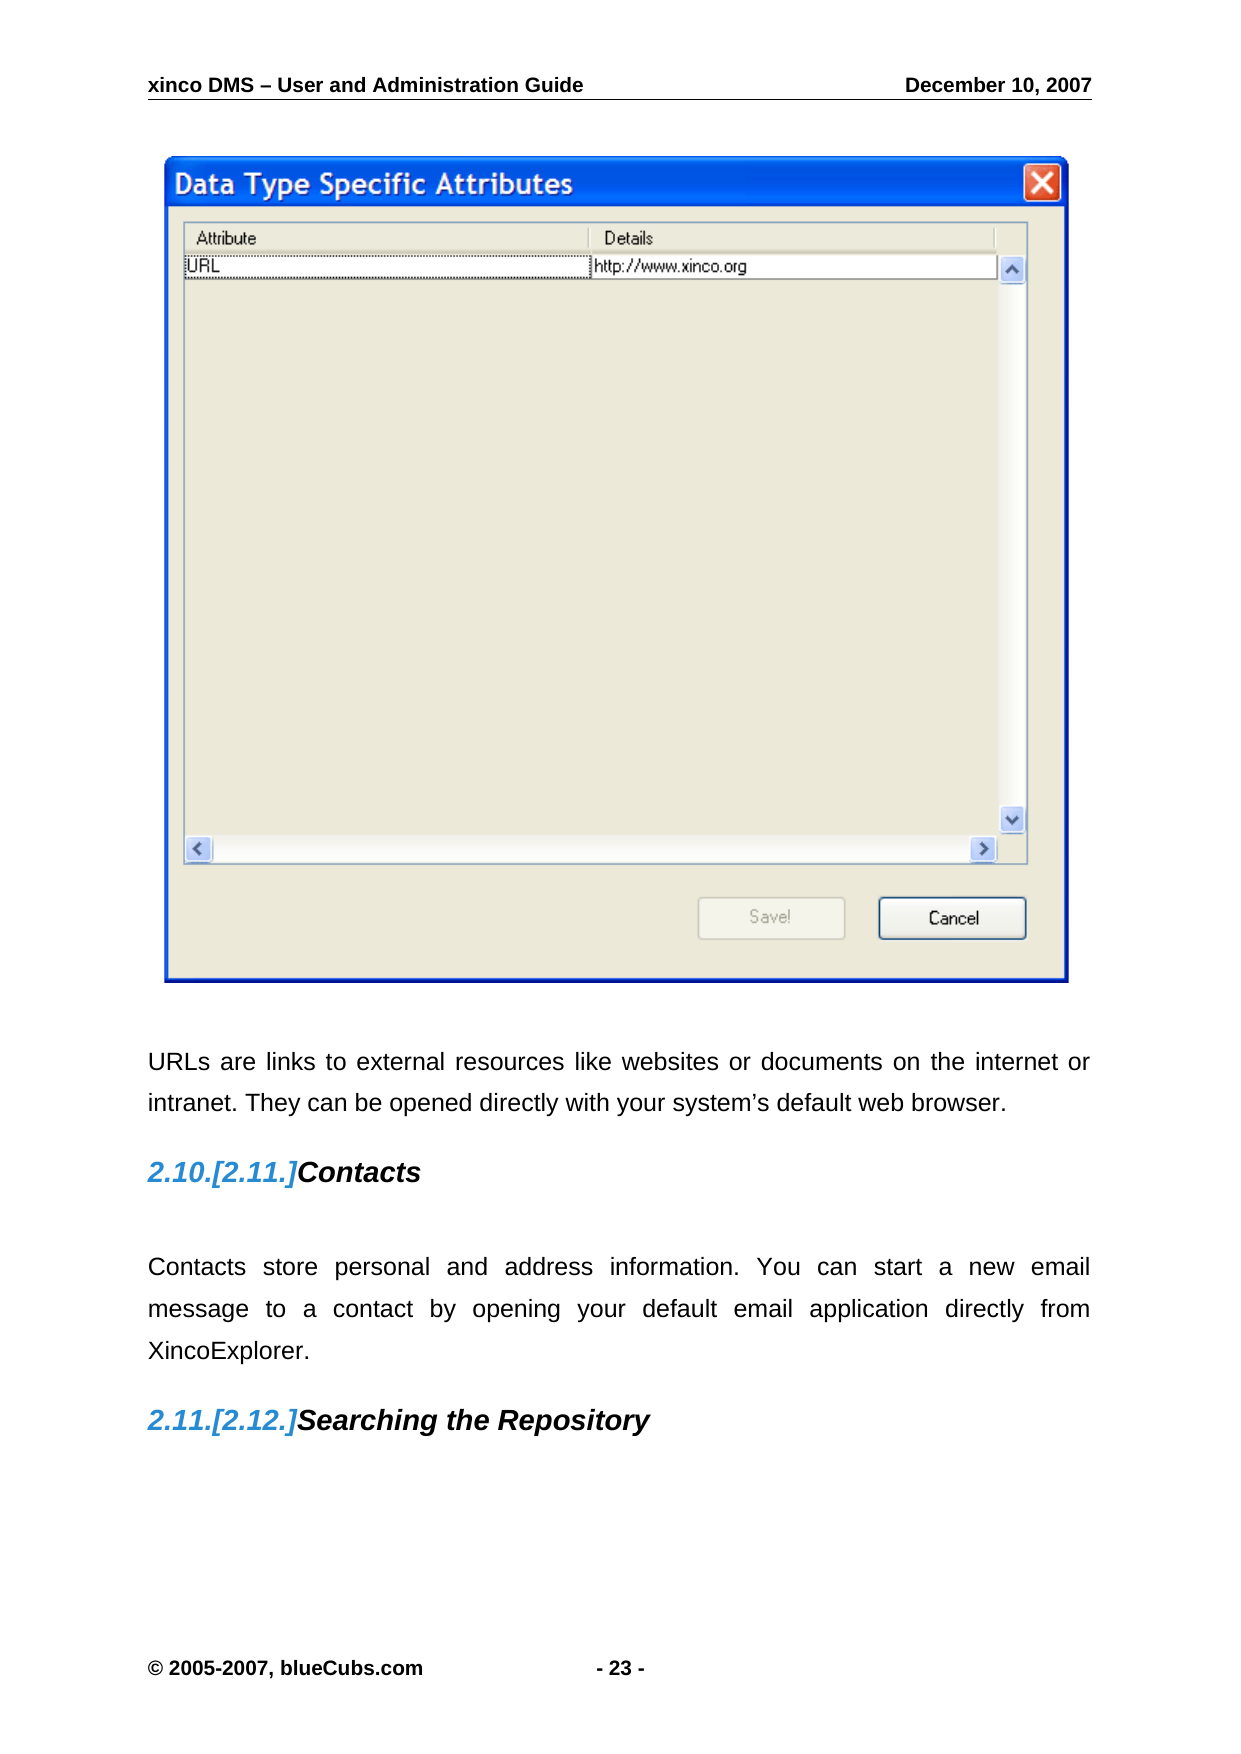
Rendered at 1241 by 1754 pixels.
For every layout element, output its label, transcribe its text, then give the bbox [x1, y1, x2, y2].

subtitle Searching the Repository [148, 1404, 1092, 1436]
picture [164, 156, 1069, 983]
subtitle Contacts [148, 1156, 1092, 1189]
text URLs are links to external resources like websites or documents on the internet or intranet. They can be opened directly with your system’s default web browser. [148, 1047, 1092, 1117]
text Contacts store personal and address information. You can start a new email message to a contact by opening your default email application directly from XincoExplorer. [148, 1253, 1092, 1365]
